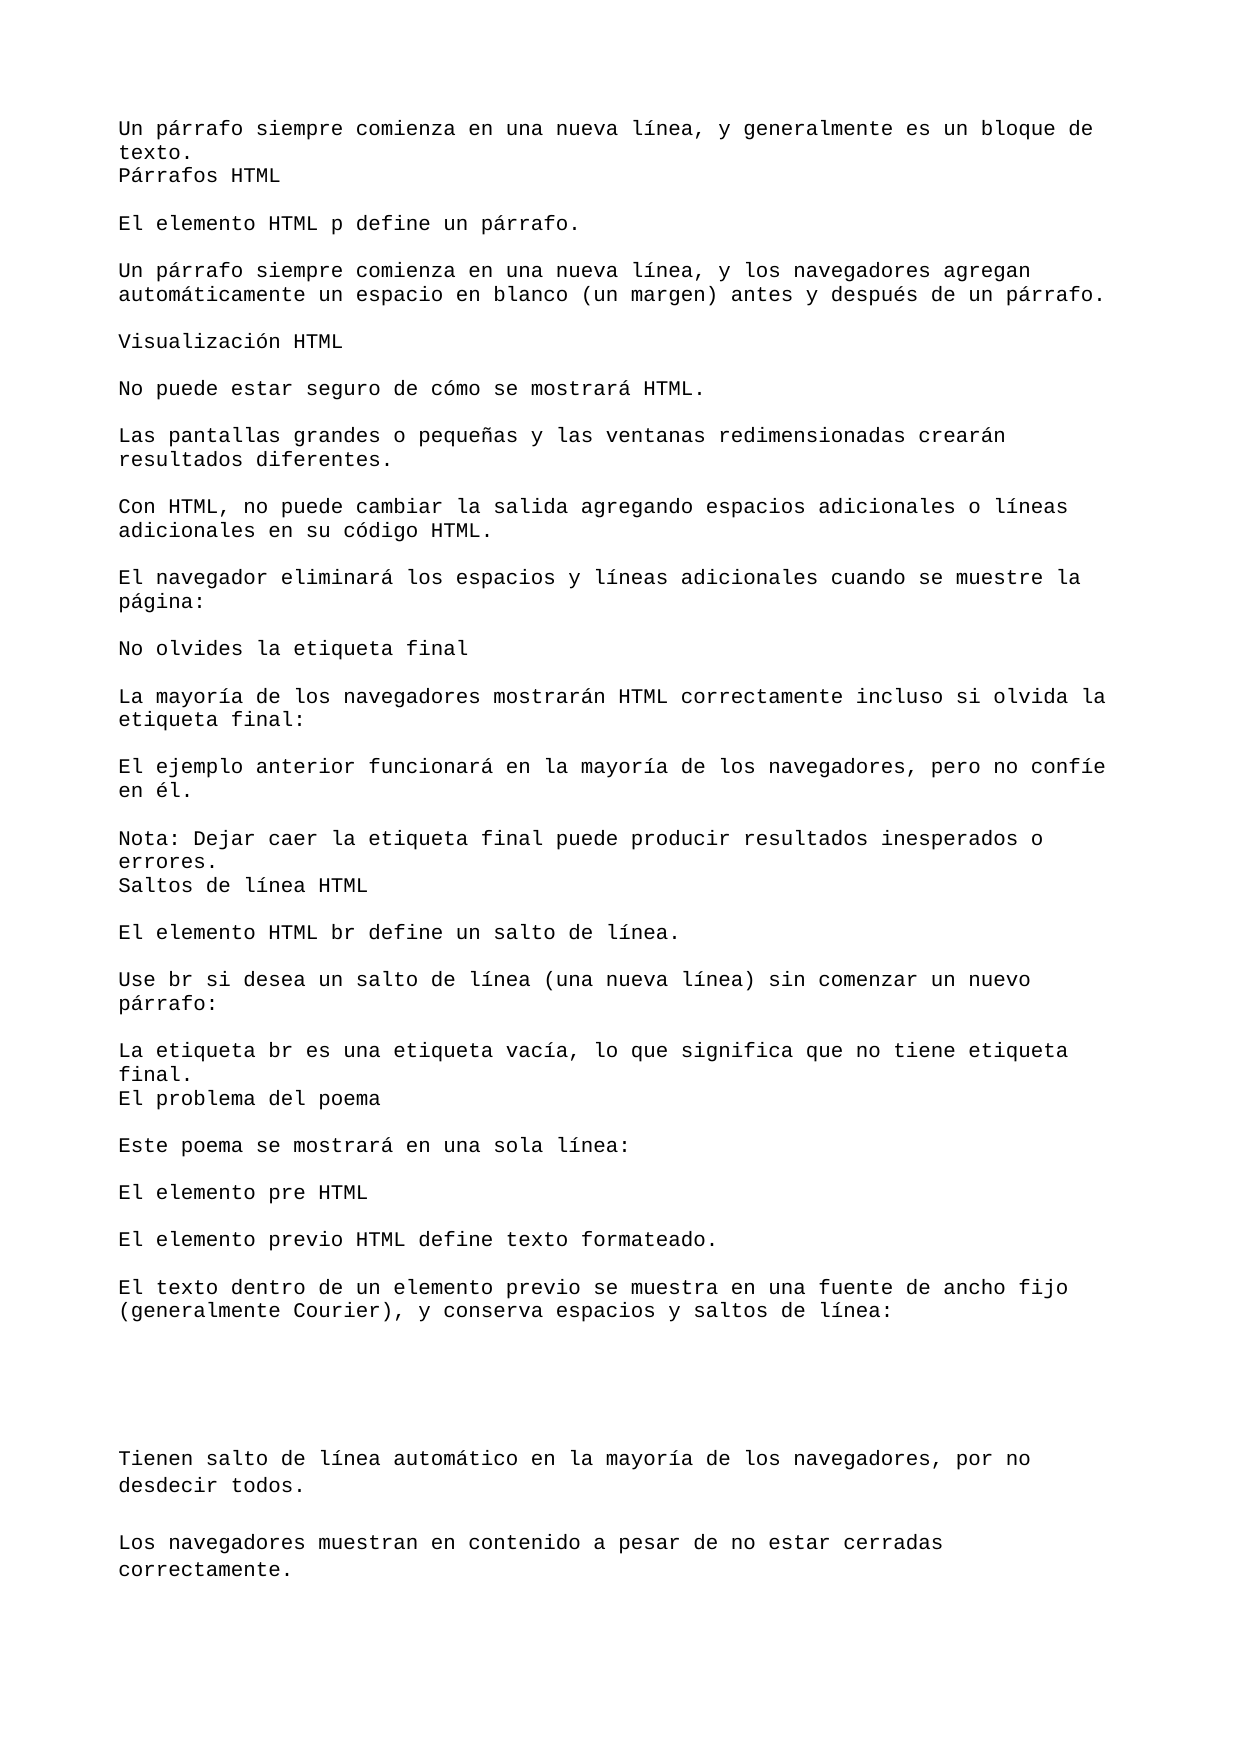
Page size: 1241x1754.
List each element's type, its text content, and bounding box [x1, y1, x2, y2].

text El problema del poema [118, 1088, 1122, 1111]
text No puede estar seguro de cómo se mostrará HTML. [118, 378, 1122, 402]
text El ejemplo anterior funcionará en la mayoría de los navegadores, pero no confíe en él. [118, 757, 1122, 804]
text No olvides la etiqueta final [118, 638, 1122, 662]
text El navegador eliminará los espacios y líneas adicionales cuando se muestre la página: [118, 567, 1122, 615]
text Las pantallas grandes o pequeñas y las ventanas redimensionadas crearán resultados diferentes. [118, 426, 1122, 473]
text Un párrafo siempre comienza en una nueva línea, y los navegadores agregan automáticamente un espacio en blanco (un margen) antes y después de un párrafo. [118, 260, 1122, 307]
text La mayoría de los navegadores mostrarán HTML correctamente incluso si olvida la etiqueta final: [118, 686, 1122, 733]
text El elemento HTML br define un salto de línea. [118, 922, 1122, 946]
text La etiqueta br es una etiqueta vacía, lo que significa que no tiene etiqueta final. [118, 1040, 1122, 1088]
text El elemento pre HTML [118, 1182, 1122, 1206]
text Visualización HTML [118, 331, 1122, 354]
text Párrafos HTML [118, 165, 1122, 189]
text Este poema se mostrará en una sola línea: [118, 1135, 1122, 1158]
text Con HTML, no puede cambiar la salida agregando espacios adicionales o líneas adicionales en su código HTML. [118, 496, 1122, 544]
text El elemento previo HTML define texto formateado. [118, 1229, 1122, 1253]
text Un párrafo siempre comienza en una nueva línea, y generalmente es un bloque de texto. [118, 118, 1122, 165]
text Saltos de línea HTML [118, 875, 1122, 898]
text Tienen salto de línea automático en la mayoría de los navegadores, por no desdecir todos. [118, 1448, 1122, 1499]
text Los navegadores muestran en contenido a pesar de no estar cerradas correctamente. [118, 1532, 1122, 1583]
text Nota: Dejar caer la etiqueta final puede producir resultados inesperados o errores. [118, 827, 1122, 875]
text Use br si desea un salto de línea (una nueva línea) sin comenzar un nuevo párrafo: [118, 969, 1122, 1017]
text El texto dentro de un elemento previo se muestra en una fuente de ancho fijo (generalmente Courier), y conserva espacios y saltos de línea: [118, 1277, 1122, 1324]
text El elemento HTML p define un párrafo. [118, 213, 1122, 236]
